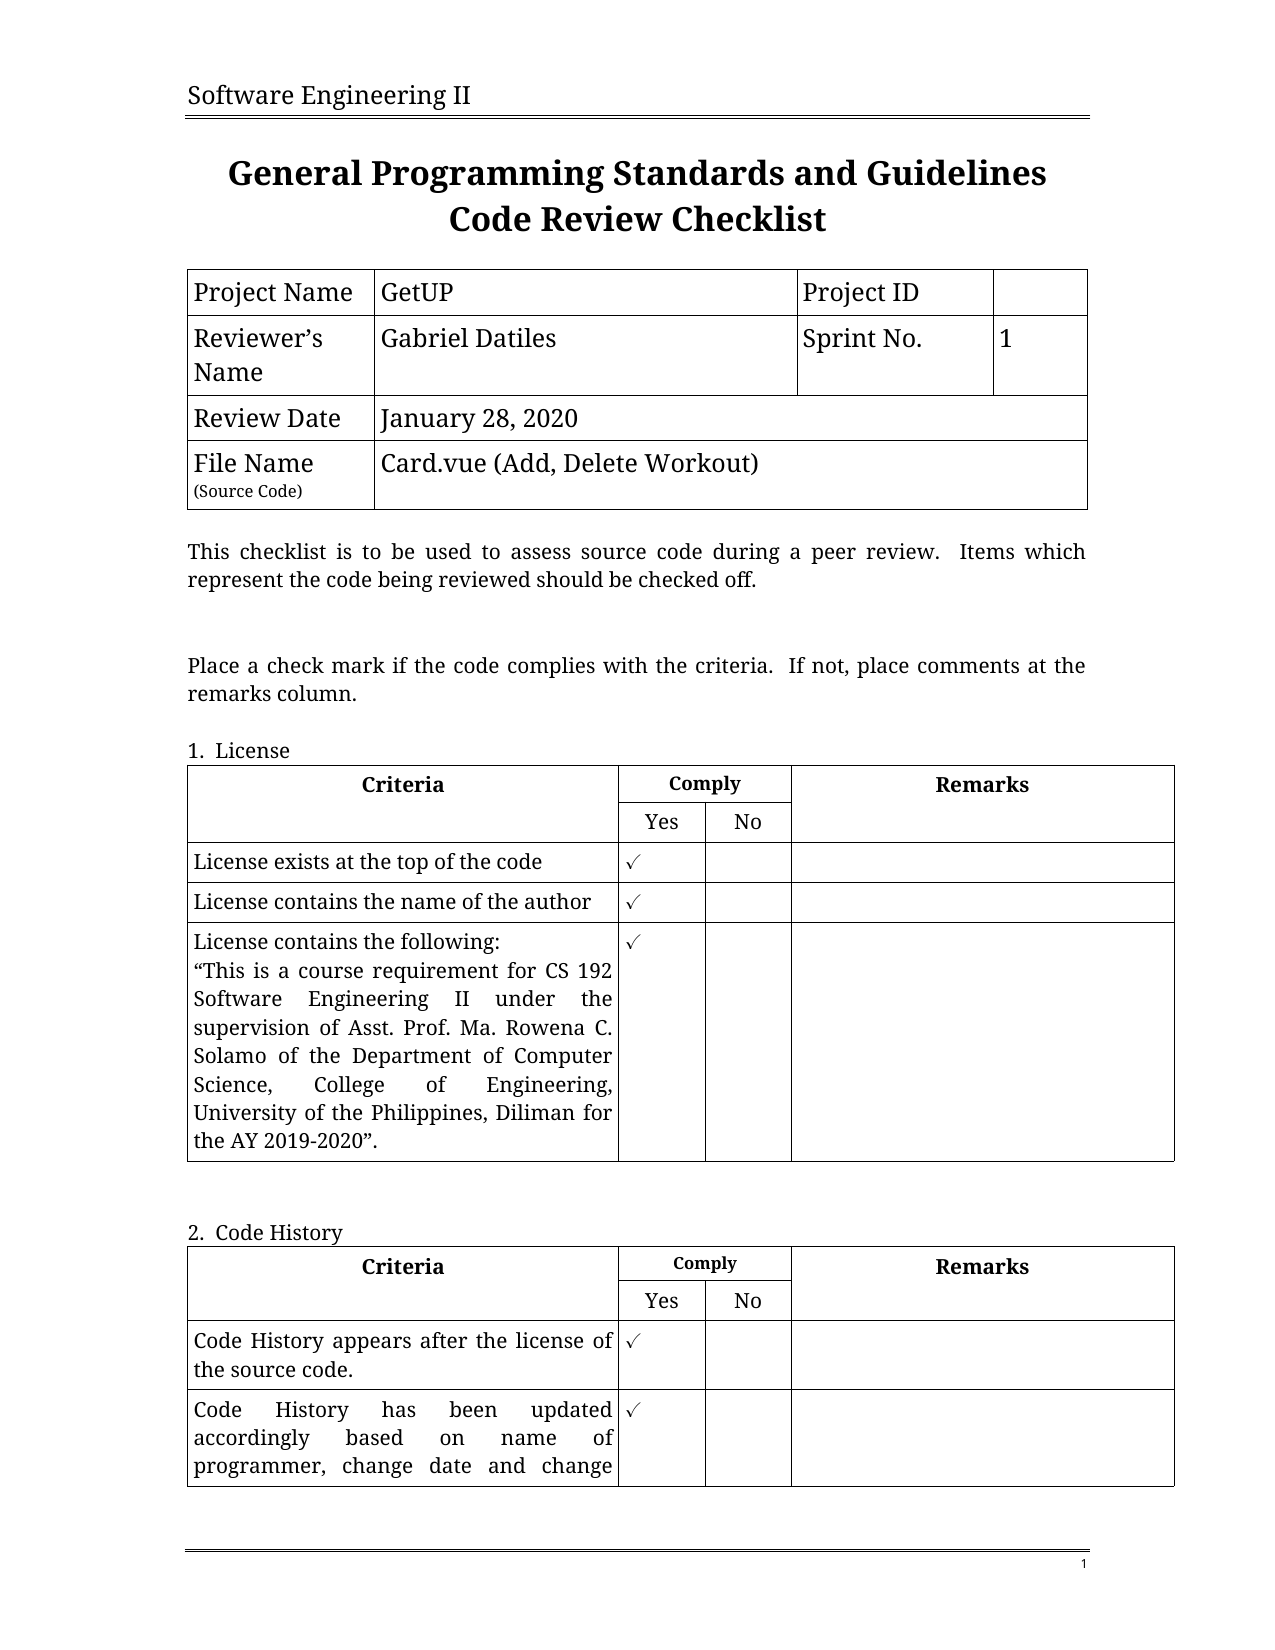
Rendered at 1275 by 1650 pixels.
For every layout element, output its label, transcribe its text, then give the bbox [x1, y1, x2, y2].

table_cell [706, 1321, 791, 1389]
text General Programming Standards and Guidelines Code Review Checklist [187, 150, 1087, 241]
table_cell Code History appears after the license of the source code. [188, 1321, 618, 1389]
table_header [994, 270, 1087, 315]
table_cell Yes [619, 1281, 705, 1320]
table_cell License contains the name of the author [188, 883, 618, 922]
table_cell ✓ [619, 843, 705, 882]
table_header Project ID [798, 270, 993, 315]
table_cell Code History has been updated accordingly based on name of programmer, change date and change [188, 1390, 618, 1486]
table_cell Card.vue (Add, Delete Workout) [375, 441, 1087, 508]
table_cell [706, 1390, 791, 1486]
table_cell ✓ [619, 923, 705, 1161]
table_cell ✓ [619, 883, 705, 922]
table_cell [792, 843, 1174, 882]
table_cell Review Date [188, 396, 374, 440]
table_cell Reviewer’s Name [188, 316, 374, 394]
table_header Comply [619, 1247, 791, 1280]
table_cell January 28, 2020 [375, 396, 1087, 440]
table_header Criteria [188, 1247, 618, 1320]
table_cell Sprint No. [798, 316, 993, 394]
text Place a check mark if the code complies with the criteria. If not, place comments at the remarks column. [187, 651, 1087, 708]
text 1. License [187, 736, 1087, 764]
table_cell License contains the following: “This is a course requirement for CS 192 Software Engineering II under the supervision of Asst. Prof. Ma. Rowena C. Solamo of the Department of Computer Science, College of Engineering, University of the Philippines, Diliman for the AY 2019-2020”. [188, 923, 618, 1161]
table_cell 1 [994, 316, 1087, 394]
table_cell File Name (Source Code) [188, 441, 374, 508]
table_cell ✓ [619, 1321, 705, 1389]
table_cell [706, 843, 791, 882]
table_cell Gabriel Datiles [375, 316, 797, 394]
table_cell Yes [619, 803, 705, 842]
table_cell [792, 883, 1174, 922]
table_cell No [706, 803, 791, 842]
table_header Remarks [792, 766, 1174, 842]
table_cell [792, 1390, 1174, 1486]
table_cell [792, 1321, 1174, 1389]
table_cell [706, 883, 791, 922]
text 2. Code History [187, 1218, 1087, 1246]
table_header GetUP [375, 270, 797, 315]
table_cell [792, 923, 1174, 1161]
table_header Remarks [792, 1247, 1174, 1320]
table_cell [706, 923, 791, 1161]
text This checklist is to be used to assess source code during a peer review. Items which represent the code being reviewed should be checked off. [187, 537, 1087, 594]
table_cell No [706, 1281, 791, 1320]
table_header Project Name [188, 270, 374, 315]
table_header Comply [619, 766, 791, 802]
table_cell ✓ [619, 1390, 705, 1486]
table_cell License exists at the top of the code [188, 843, 618, 882]
table_header Criteria [188, 766, 618, 842]
